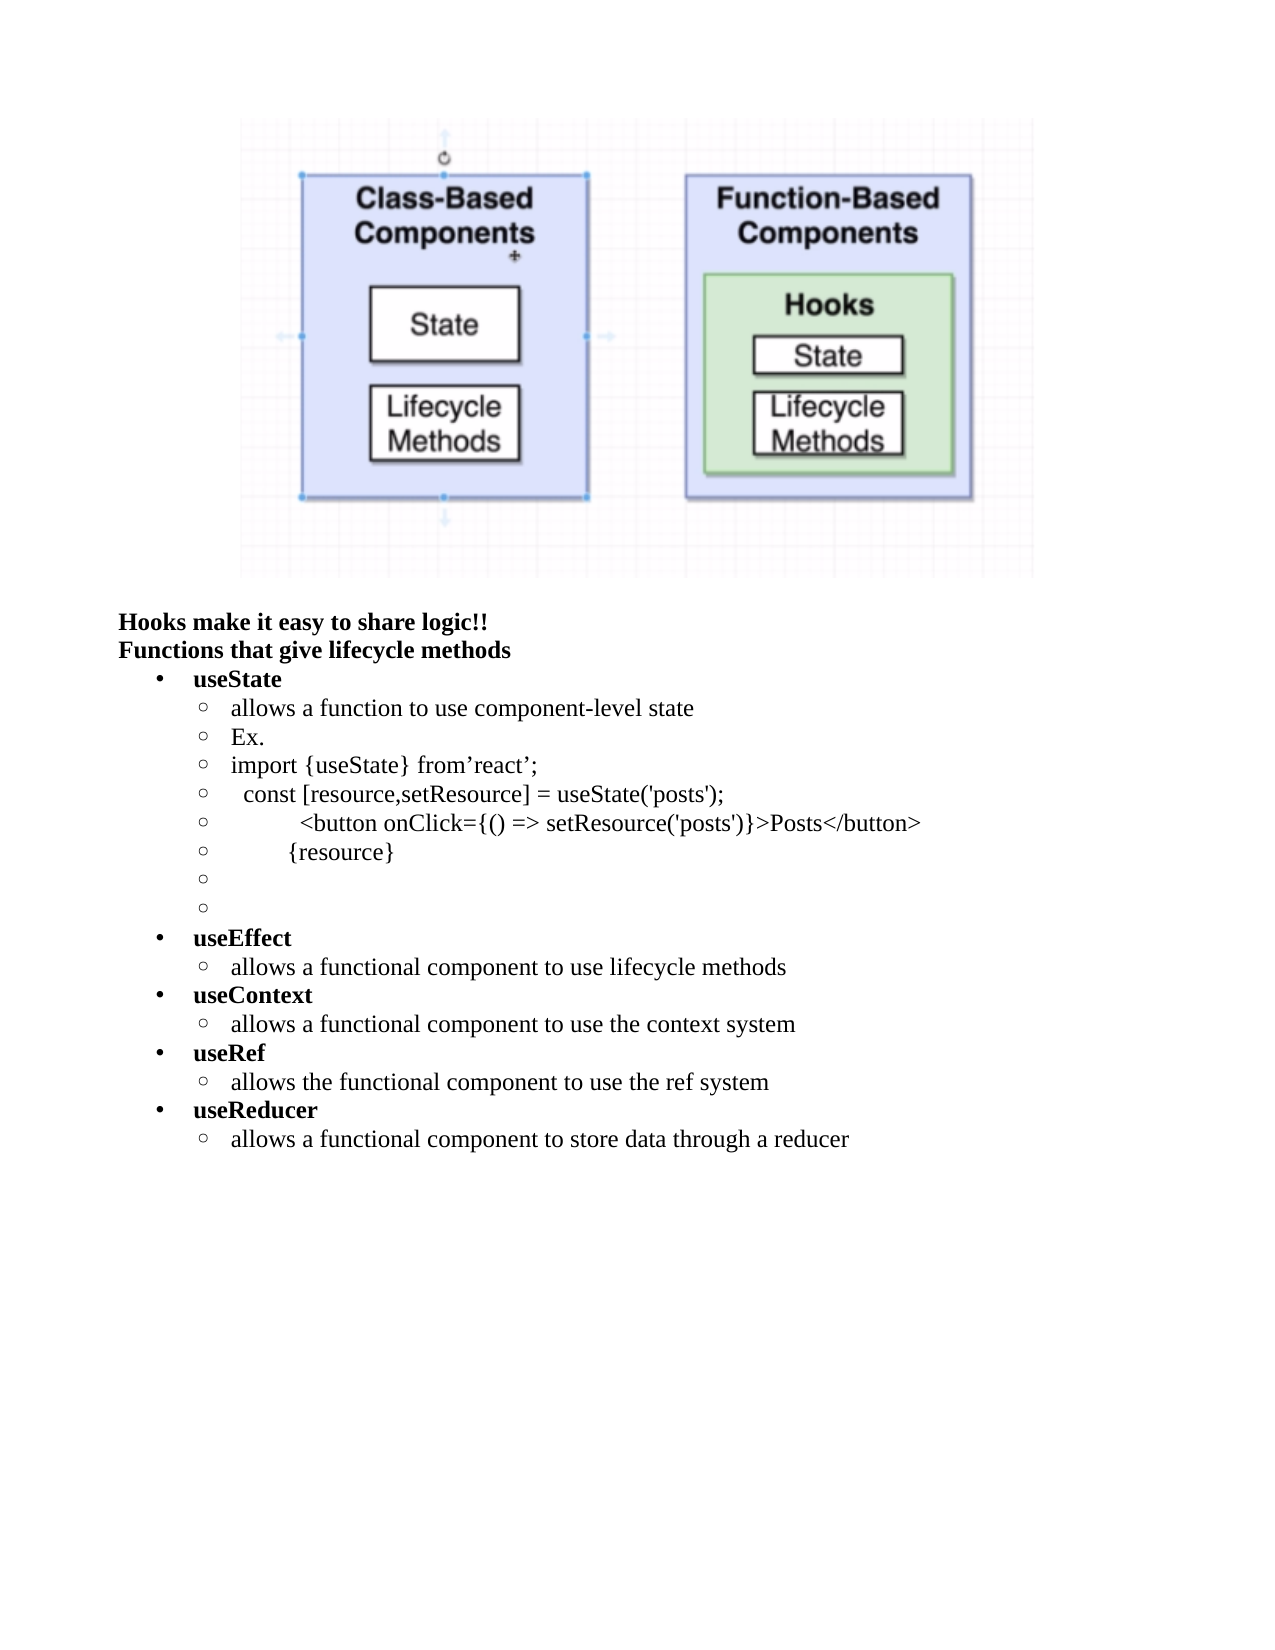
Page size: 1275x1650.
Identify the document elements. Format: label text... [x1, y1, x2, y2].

text Functions that give lifecycle methods [118, 636, 1157, 664]
list allows a functional component to use the context system [193, 1009, 1157, 1038]
list useContext [156, 981, 1157, 1009]
list const [resource,setResource] = useState('posts'); [193, 779, 1157, 808]
picture [240, 118, 1035, 578]
list import {useState} from’react’; [193, 751, 1157, 779]
list allows the functional component to use the ref system [193, 1067, 1157, 1096]
list allows a functional component to use lifecycle methods [193, 952, 1157, 981]
list Ex. [193, 722, 1157, 751]
list useEffect [156, 923, 1157, 952]
list useRef [156, 1038, 1157, 1067]
list allows a function to use component-level state [193, 693, 1157, 722]
list useReducer [156, 1096, 1157, 1124]
list useState [156, 664, 1157, 693]
list allows a functional component to store data through a reducer [193, 1124, 1157, 1153]
list {resource} [193, 837, 1157, 866]
text Hooks make it easy to share logic!! [118, 607, 1157, 636]
list <button onClick={() => setResource('posts')}>Posts</button> [193, 808, 1157, 837]
